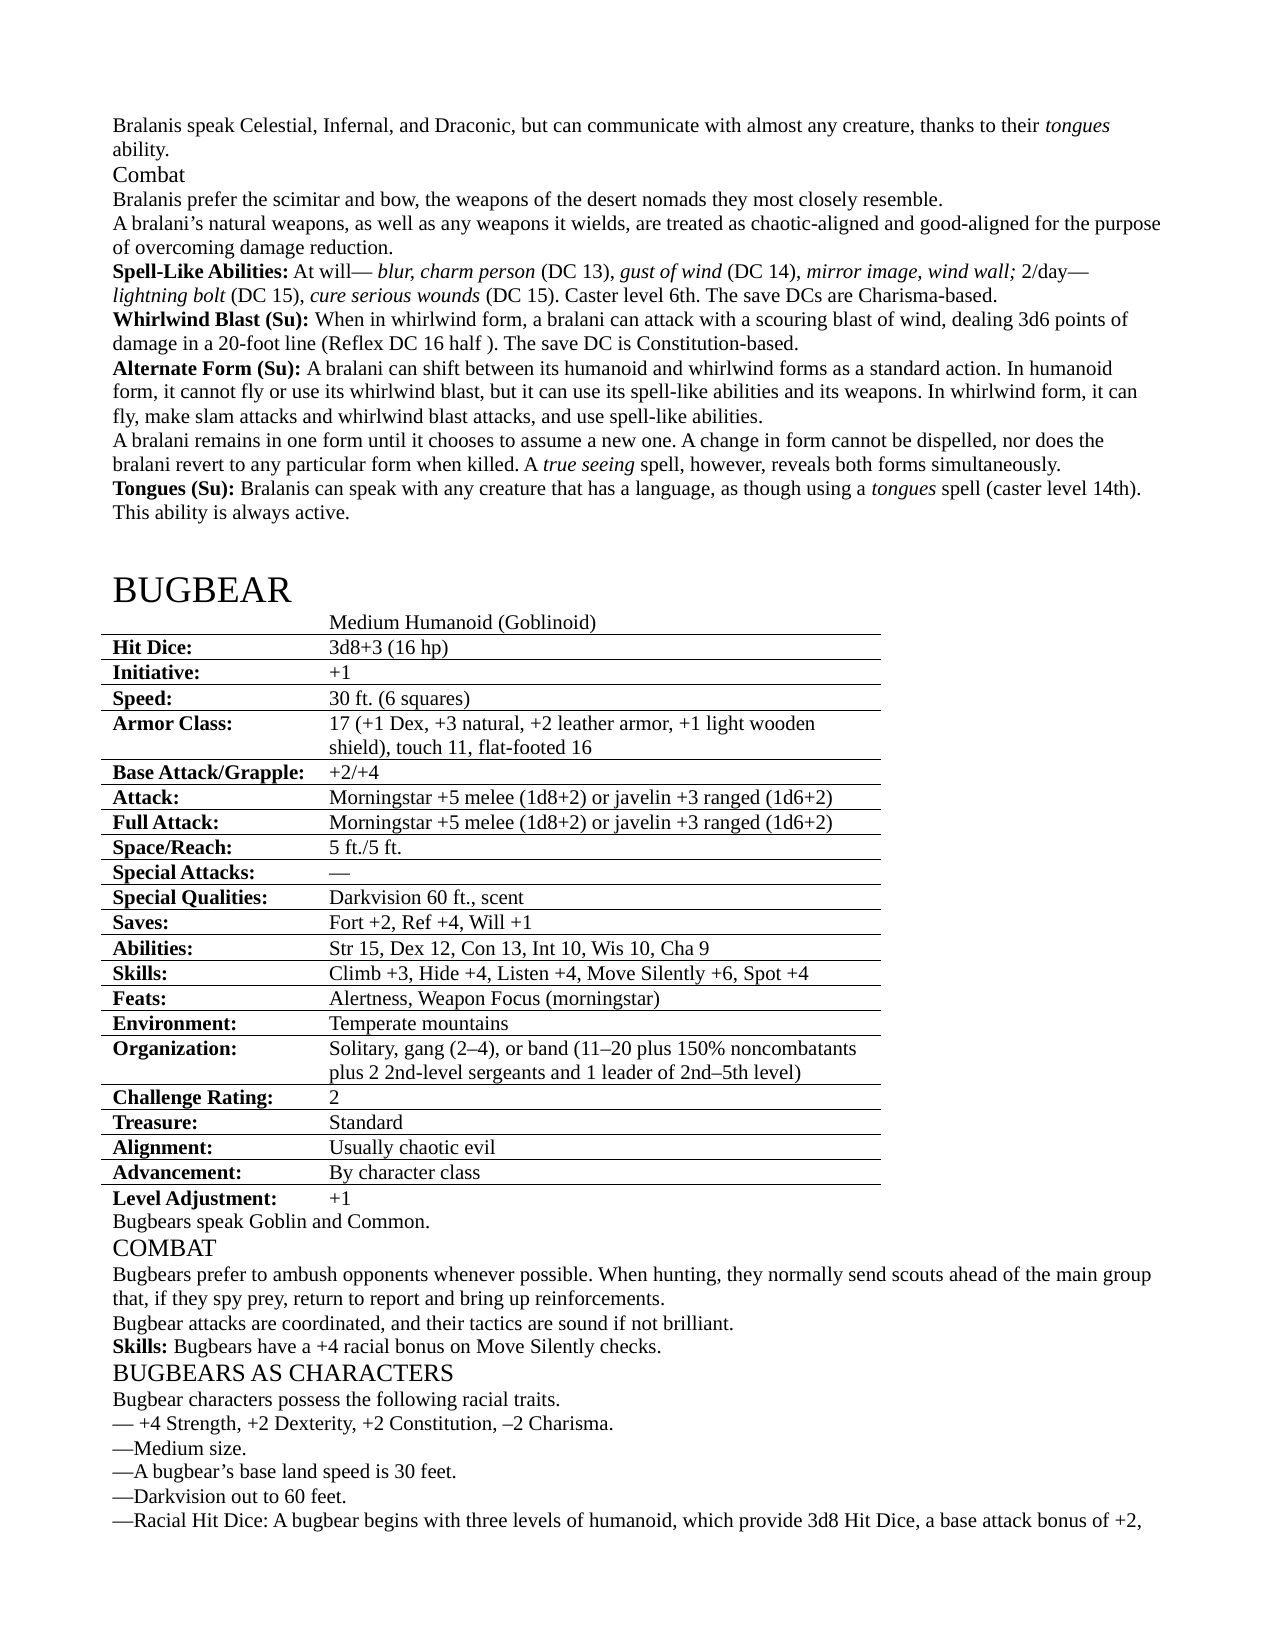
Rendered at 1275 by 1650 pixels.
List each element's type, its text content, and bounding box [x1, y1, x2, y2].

table_cell Initiative: [101, 660, 318, 684]
table_cell +1 [318, 660, 881, 684]
table_cell Environment: [101, 1011, 318, 1035]
table_header Medium Humanoid (Goblinoid) [318, 610, 881, 634]
table_cell Treasure: [101, 1110, 318, 1134]
text Whirlwind Blast (Su): When in whirlwind form, a bralani can attack with a scouring blast of wind, dealing 3d6 points of damage in a 20-foot line (Reflex DC 16 half ). The save DC is Constitution-based. [112, 307, 1162, 355]
text BUGBEAR [112, 567, 1162, 610]
table_cell Morningstar +5 melee (1d8+2) or javelin +3 ranged (1d6+2) [318, 810, 881, 834]
table_cell Feats: [101, 986, 318, 1010]
text BUGBEARS AS CHARACTERS [112, 1358, 1162, 1387]
table_cell Organization: [101, 1036, 318, 1084]
table_cell 30 ft. (6 squares) [318, 685, 881, 709]
text Bugbear attacks are coordinated, and their tactics are sound if not brilliant. [112, 1310, 1162, 1334]
table_cell Climb +3, Hide +4, Listen +4, Move Silently +6, Spot +4 [318, 961, 881, 984]
table_cell Abilities: [101, 935, 318, 959]
text — +4 Strength, +2 Dexterity, +2 Constitution, –2 Charisma. [112, 1411, 1162, 1435]
text Spell-Like Abilities: At will— blur, charm person (DC 13), gust of wind (DC 14), mirror image, wind wall; 2/day—lightning bolt (DC 15), cure serious wounds (DC 15). Caster level 6th. The save DCs are Charisma-based. [112, 259, 1162, 307]
text —Darkvision out to 60 feet. [112, 1483, 1162, 1508]
table_cell Temperate mountains [318, 1011, 881, 1035]
table_cell Level Adjustment: [101, 1185, 318, 1209]
table_cell Solitary, gang (2–4), or band (11–20 plus 150% noncombatants plus 2 2nd-level sergeants and 1 leader of 2nd–5th level) [318, 1036, 881, 1084]
table_cell 2 [318, 1085, 881, 1109]
table_cell 17 (+1 Dex, +3 natural, +2 leather armor, +1 light wooden shield), touch 11, flat-footed 16 [318, 711, 881, 759]
text —Racial Hit Dice: A bugbear begins with three levels of humanoid, which provide 3d8 Hit Dice, a base attack bonus of +2, [112, 1508, 1162, 1532]
table_cell Space/Reach: [101, 835, 318, 859]
text Bugbears prefer to ambush opponents whenever possible. When hunting, they normally send scouts ahead of the main group that, if they spy prey, return to report and bring up reinforcements. [112, 1262, 1162, 1310]
table_cell Advancement: [101, 1160, 318, 1184]
table_cell — [318, 860, 881, 884]
text A bralani remains in one form until it chooses to assume a new one. A change in form cannot be dispelled, nor does the bralani revert to any particular form when killed. A true seeing spell, however, reveals both forms simultaneously. [112, 428, 1162, 476]
text —A bugbear’s base land speed is 30 feet. [112, 1459, 1162, 1483]
table_cell Special Attacks: [101, 860, 318, 884]
text Bugbears speak Goblin and Common. [112, 1209, 1162, 1233]
text COMBAT [112, 1233, 1162, 1262]
table_cell Base Attack/Grapple: [101, 760, 318, 784]
text Tongues (Su): Bralanis can speak with any creature that has a language, as though using a tongues spell (caster level 14th). This ability is always active. [112, 476, 1162, 524]
text Bralanis speak Celestial, Infernal, and Draconic, but can communicate with almost any creature, thanks to their tongues ability. [112, 112, 1162, 161]
table_cell Hit Dice: [101, 635, 318, 659]
table_cell Armor Class: [101, 711, 318, 759]
table_cell Fort +2, Ref +4, Will +1 [318, 910, 881, 934]
table_cell Attack: [101, 785, 318, 809]
table_cell Usually chaotic evil [318, 1135, 881, 1159]
table_cell +2/+4 [318, 760, 881, 784]
table_cell Morningstar +5 melee (1d8+2) or javelin +3 ranged (1d6+2) [318, 785, 881, 809]
table_cell Speed: [101, 685, 318, 709]
text Bralanis prefer the scimitar and bow, the weapons of the desert nomads they most closely resemble. [112, 187, 1162, 211]
table_cell Special Qualities: [101, 885, 318, 909]
table_cell Challenge Rating: [101, 1085, 318, 1109]
table_cell Alignment: [101, 1135, 318, 1159]
table_cell Skills: [101, 961, 318, 984]
table_cell 3d8+3 (16 hp) [318, 635, 881, 659]
table_cell By character class [318, 1160, 881, 1184]
table_cell 5 ft./5 ft. [318, 835, 881, 859]
text Alternate Form (Su): A bralani can shift between its humanoid and whirlwind forms as a standard action. In humanoid form, it cannot fly or use its whirlwind blast, but it can use its spell-like abilities and its weapons. In whirlwind form, it can fly, make slam attacks and whirlwind blast attacks, and use spell-like abilities. [112, 355, 1162, 428]
table_cell Full Attack: [101, 810, 318, 834]
text A bralani’s natural weapons, as well as any weapons it wields, are treated as chaotic-aligned and good-aligned for the purpose of overcoming damage reduction. [112, 211, 1162, 259]
table_cell +1 [318, 1185, 881, 1209]
table_header [101, 610, 318, 634]
table_cell Str 15, Dex 12, Con 13, Int 10, Wis 10, Cha 9 [318, 935, 881, 959]
text Combat [112, 161, 1162, 187]
table_cell Alertness, Weapon Focus (morningstar) [318, 986, 881, 1010]
text Skills: Bugbears have a +4 racial bonus on Move Silently checks. [112, 1334, 1162, 1358]
table_cell Darkvision 60 ft., scent [318, 885, 881, 909]
text Bugbear characters possess the following racial traits. [112, 1387, 1162, 1411]
table_cell Standard [318, 1110, 881, 1134]
table_cell Saves: [101, 910, 318, 934]
text —Medium size. [112, 1435, 1162, 1459]
